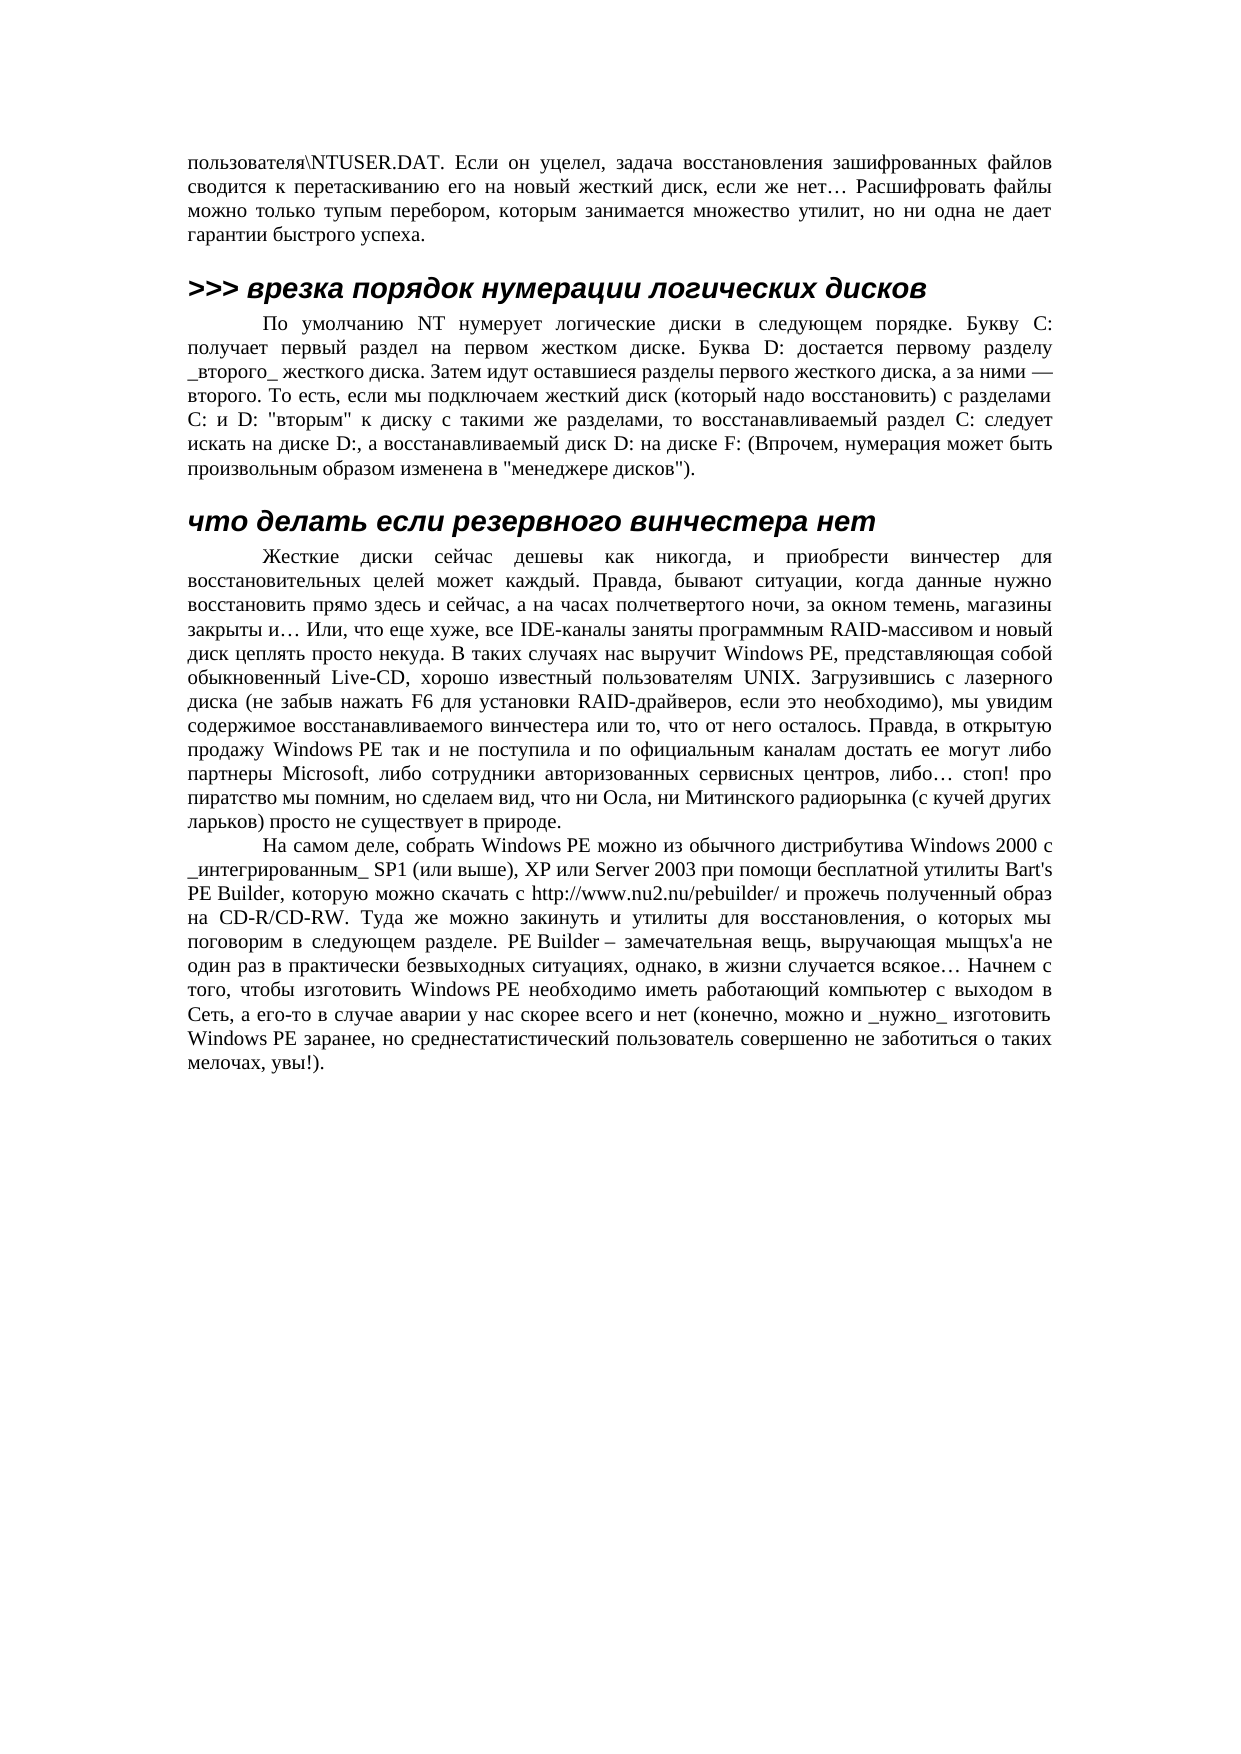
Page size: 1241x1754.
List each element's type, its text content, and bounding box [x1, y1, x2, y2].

text По умолчанию NT нумерует логические диски в следующем порядке. Букву C: получает первый раздел на первом жестком диске. Буква D: достается первому разделу _второго_ жесткого диска. Затем идут оставшиеся разделы первого жесткого диска, а за ними — второго. То есть, если мы подключаем жесткий диск (который надо восстановить) с разделами C: и D: "вторым" к диску с такими же разделами, то восстанавливаемый раздел C: следует искать на диске D:, а восстанавливаемый диск D: на диске F: (Впрочем, нумерация может быть произвольным образом изменена в "менеджере дисков"). [187, 311, 1053, 479]
text пользователя\NTUSER.DAT. Если он уцелел, задача восстановления зашифрованных файлов сводится к перетаскиванию его на новый жесткий диск, если же нет… Расшифровать файлы можно только тупым перебором, которым занимается множество утилит, но ни одна не дает гарантии быстрого успеха. [187, 150, 1053, 246]
subtitle >>> врезка порядок нумерации логических дисков [187, 271, 1053, 305]
text На самом деле, собрать Windows PE можно из обычного дистрибутива Windows 2000 с _интегрированным_ SP1 (или выше), XP или Server 2003 при помощи бесплатной утилиты Bart's PE Builder, которую можно скачать с http://www.nu2.nu/pebuilder/ и прожечь полученный образ на CD-R/CD-RW. Туда же можно закинуть и утилиты для восстановления, о которых мы поговорим в следующем разделе. PE Builder – замечательная вещь, выручающая мыщъх'а не один раз в практически безвыходных ситуациях, однако, в жизни случается всякое… Начнем с того, чтобы изготовить Windows PE необходимо иметь работающий компьютер с выходом в Сеть, а его-то в случае аварии у нас скорее всего и нет (конечно, можно и _нужно_ изготовить Windows PE заранее, но среднестатистический пользователь совершенно не заботиться о таких мелочах, увы! даже если он и прожжет диск, то наверняка его потеряет и в нужный момент не сможет быстро найти). [187, 833, 1053, 1074]
text Жесткие диски сейчас дешевы как никогда, и приобрести винчестер для восстановительных целей может каждый. Правда, бывают ситуации, когда данные нужно восстановить прямо здесь и сейчас, а на часах полчетвертого ночи, за окном темень, магазины закрыты и… Или, что еще хуже, все IDE-каналы заняты программным RAID-массивом и новый диск цеплять просто некуда. В таких случаях нас выручит Windows PE, представляющая собой обыкновенный Live-CD, хорошо известный пользователям UNIX. Загрузившись с лазерного диска (не забыв нажать F6 для установки RAID-драйверов, если это необходимо), мы увидим содержимое восстанавливаемого винчестера или то, что от него осталось. Правда, в открытую продажу Windows PE так и не поступила и по официальным каналам достать ее могут либо партнеры Microsoft, либо сотрудники авторизованных сервисных центров, либо… стоп! про пиратство мы помним, но сделаем вид, что ни Осла, ни Митинского радиорынка (с кучей других ларьков) просто не существует в природе. [187, 544, 1053, 833]
subtitle что делать если резервного винчестера нет [187, 504, 1053, 538]
